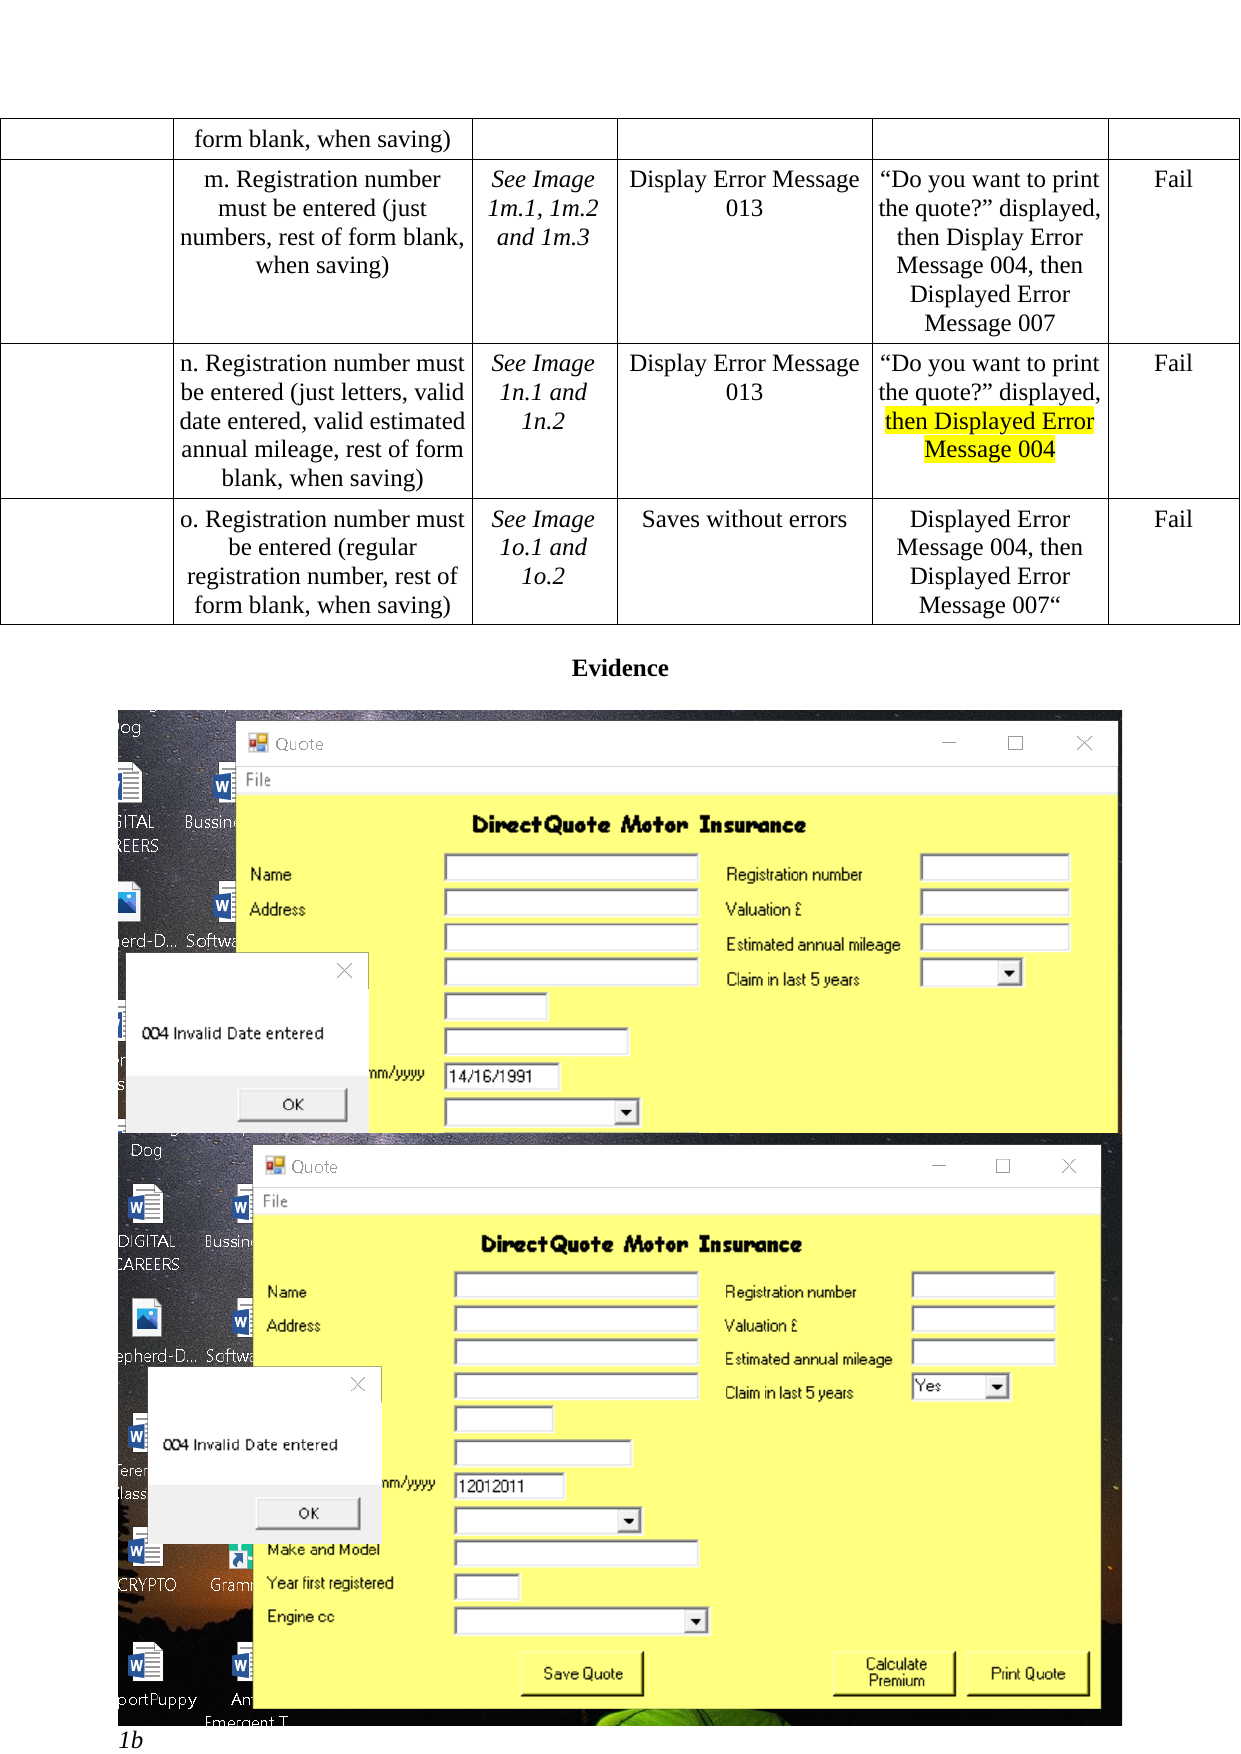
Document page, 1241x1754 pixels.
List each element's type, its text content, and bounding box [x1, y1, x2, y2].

table_cell n. Registration number must be entered (just letters, valid date entered, valid estimated annual mileage, rest of form blank, when saving) [174, 344, 472, 498]
table_cell Fail [1109, 344, 1239, 498]
table_cell o. Registration number must be entered (regular registration number, rest of form blank, when saving) [174, 499, 472, 624]
picture [118, 710, 1123, 1726]
table_cell [1, 160, 173, 342]
table_cell [473, 119, 617, 158]
table_cell [1, 499, 173, 624]
text Evidence [118, 653, 1122, 682]
table_cell “Do you want to print the quote?” displayed, then Displayed Error Message 004 [873, 344, 1108, 498]
table_cell See Image 1n.1 and 1n.2 [473, 344, 617, 498]
text 1b [118, 1726, 1122, 1754]
table_cell Displayed Error Message 004, then Displayed Error Message 007“ [873, 499, 1108, 624]
table_cell m. Registration number must be entered (just numbers, rest of form blank, when saving) [174, 160, 472, 342]
table_cell form blank, when saving) [174, 119, 472, 158]
table_cell Display Error Message 013 [618, 160, 872, 342]
table_cell Saves without errors [618, 499, 872, 624]
table_cell [618, 119, 872, 158]
table_cell See Image 1o.1 and 1o.2 [473, 499, 617, 624]
table_cell [873, 119, 1108, 158]
table_cell Fail [1109, 499, 1239, 624]
table_cell [1, 344, 173, 498]
table_cell [1, 119, 173, 158]
table_cell See Image 1m.1, 1m.2 and 1m.3 [473, 160, 617, 342]
table_cell “Do you want to print the quote?” displayed, then Display Error Message 004, then Displayed Error Message 007 [873, 160, 1108, 342]
table_cell [1109, 119, 1239, 158]
table_cell Fail [1109, 160, 1239, 342]
table_cell Display Error Message 013 [618, 344, 872, 498]
